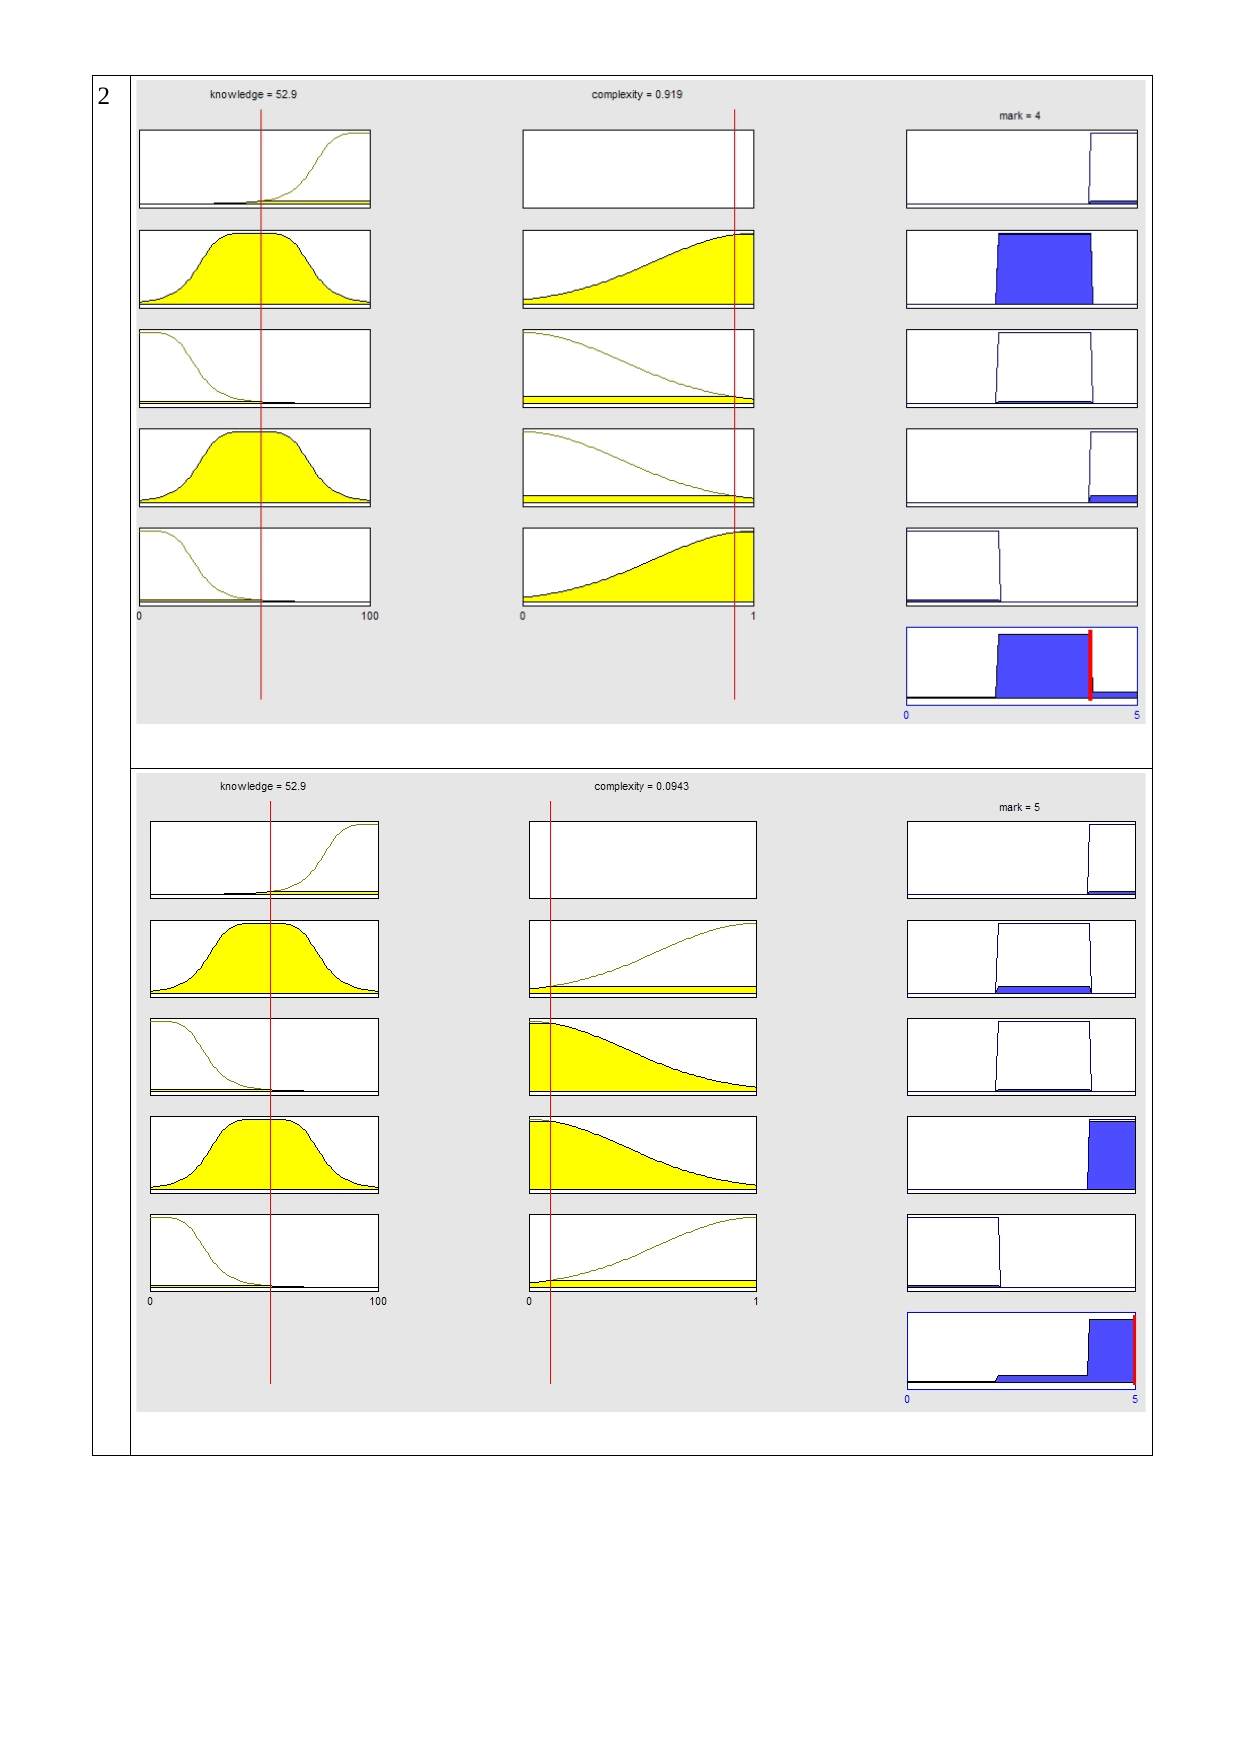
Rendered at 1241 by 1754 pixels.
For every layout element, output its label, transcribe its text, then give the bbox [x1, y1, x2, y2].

table_cell [131, 769, 1152, 1455]
picture [136, 773, 1146, 1412]
table_cell [131, 76, 1152, 768]
picture [136, 80, 1146, 724]
table_cell 2 [93, 76, 130, 1455]
